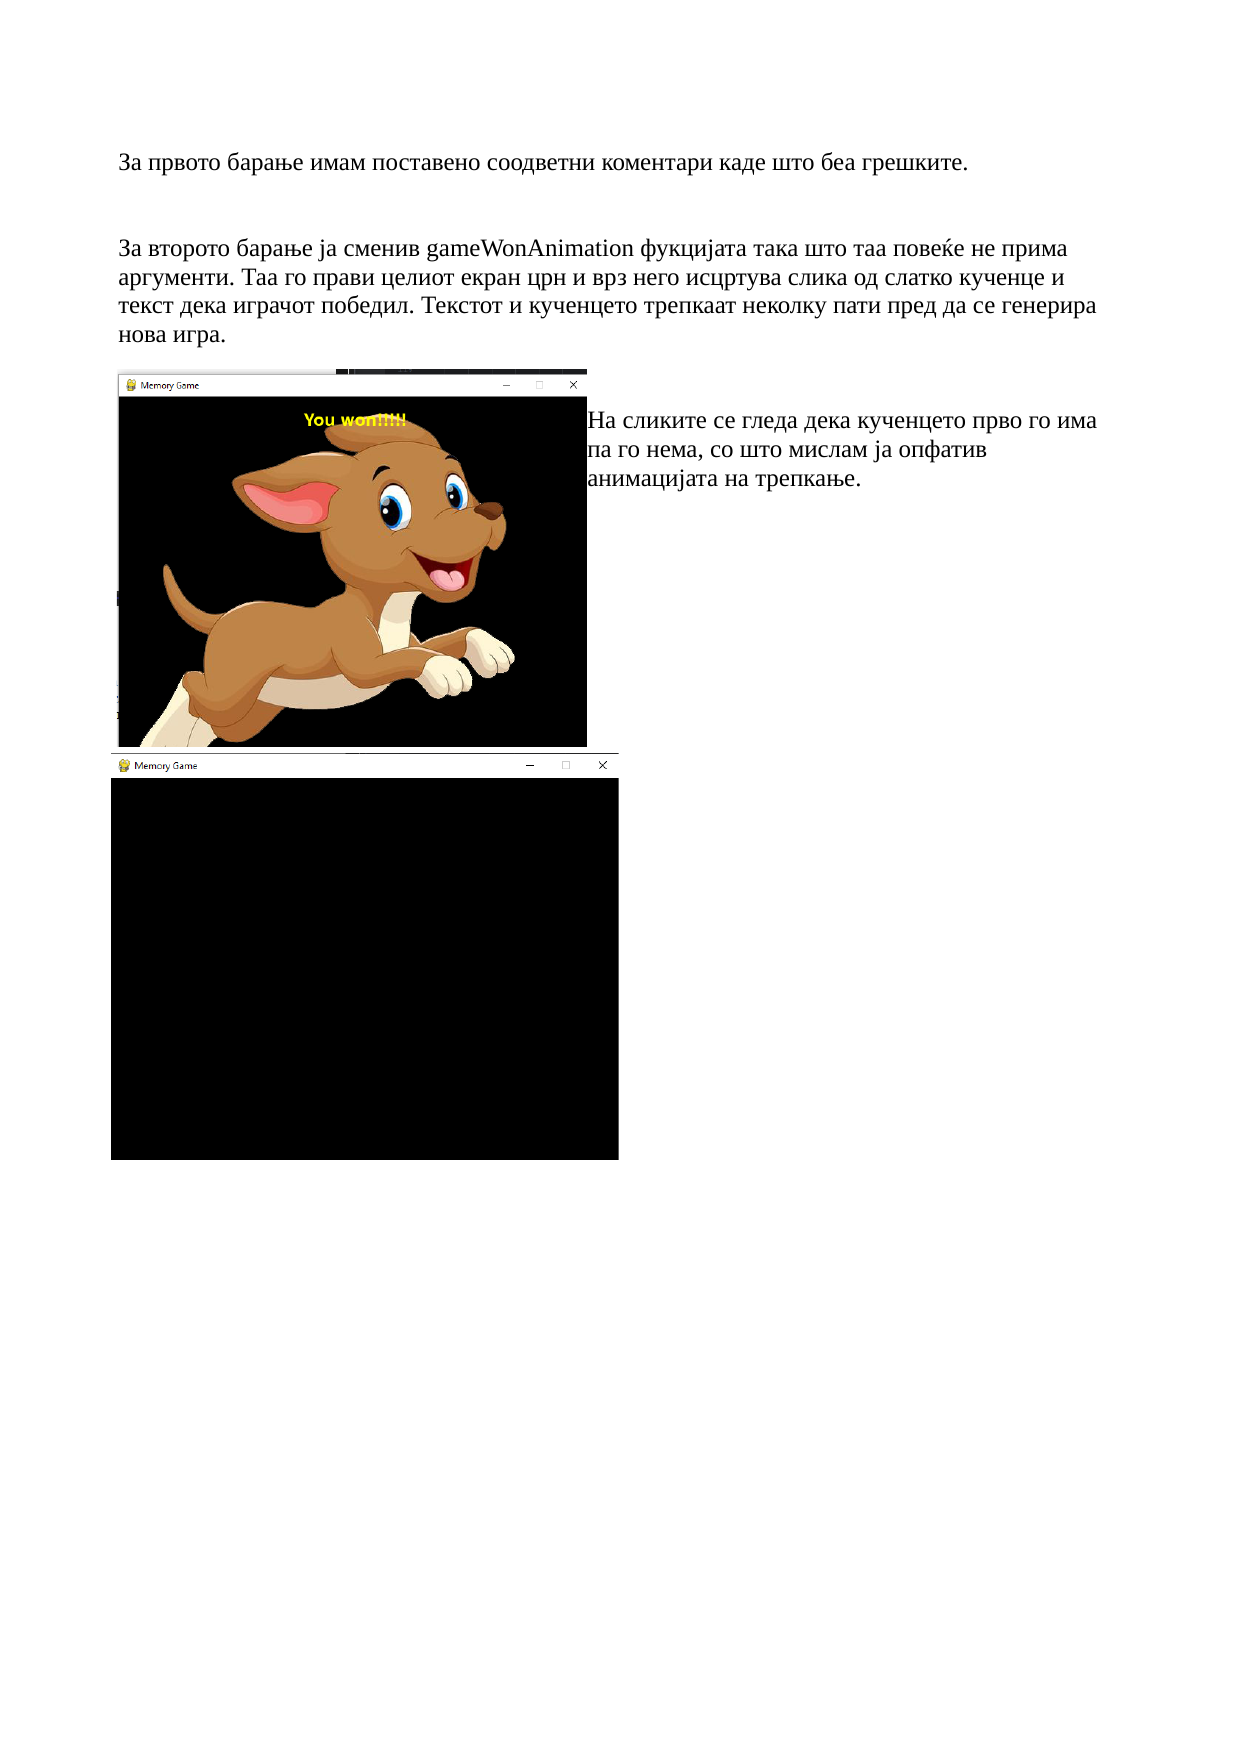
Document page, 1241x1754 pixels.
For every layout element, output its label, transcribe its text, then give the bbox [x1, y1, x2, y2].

picture [116, 369, 587, 747]
text За второто барање ја сменив gameWonAnimation фукцијата така што таа повеќе не прима аргументи. Таа го прави целиот екран црн и врз него исцртува слика од слатко кученце и текст дека играчот победил. Текстот и кученцето трепкаат неколку пати пред да се генерира нова игра. [118, 233, 1122, 348]
text За првото барање имам поставено соодветни коментари каде што беа грешките. [118, 147, 1122, 176]
text На сликите се гледа дека кученцето прво го има па го нема, со што мислам ја опфатив анимацијата на трепкање. [587, 406, 1122, 492]
picture [111, 753, 619, 1160]
